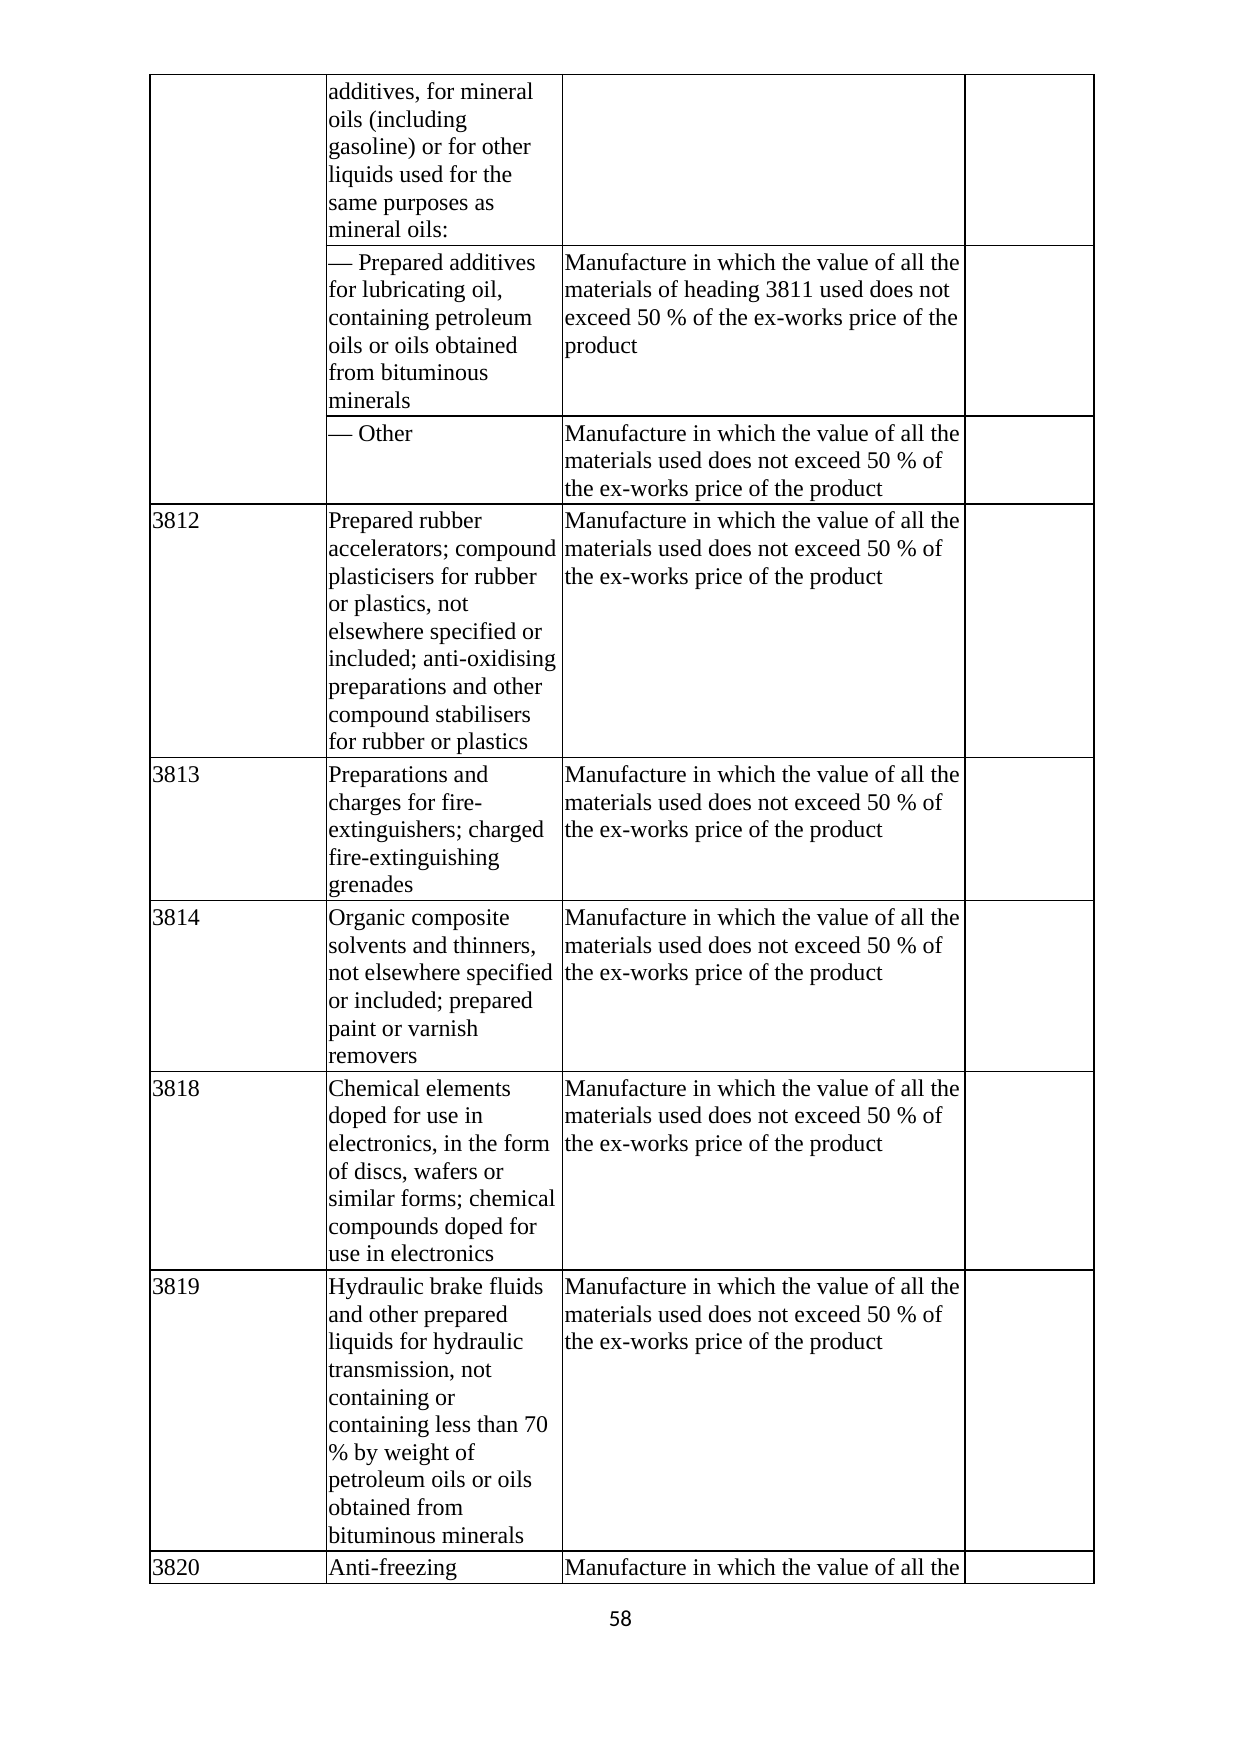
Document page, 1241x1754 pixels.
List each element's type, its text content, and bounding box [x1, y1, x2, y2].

table_cell [966, 1552, 1093, 1583]
table_cell 3820 [151, 1552, 326, 1583]
table_cell Preparations and charges for fire-extinguishers; charged fire-extinguishing grenades [327, 758, 562, 900]
table_cell [966, 1072, 1093, 1269]
table_cell [966, 505, 1093, 757]
table_cell — Other [327, 417, 562, 503]
table_cell Anti-freezing [327, 1552, 562, 1583]
table_cell Prepared rubber accelerators; compound plasticisers for rubber or plastics, not elsewhere specified or included; anti-oxidising preparations and other compound stabilisers for rubber or plastics [327, 505, 562, 757]
table_cell [966, 417, 1093, 503]
table_cell Manufacture in which the value of all the materials used does not exceed 50 % of the ex-works price of the product [563, 1271, 964, 1550]
table_cell Hydraulic brake fluids and other prepared liquids for hydraulic transmission, not containing or containing less than 70 % by weight of petroleum oils or oils obtained from bituminous minerals [327, 1271, 562, 1550]
table_cell [966, 246, 1093, 415]
table_cell 3814 [151, 901, 326, 1071]
table_cell [966, 75, 1093, 244]
table_cell 3818 [151, 1072, 326, 1269]
table_cell Manufacture in which the value of all the [563, 1552, 964, 1583]
table_cell Organic composite solvents and thinners, not elsewhere specified or included; prepared paint or varnish removers [327, 901, 562, 1071]
table_cell Chemical elements doped for use in electronics, in the form of discs, wafers or similar forms; chemical compounds doped for use in electronics [327, 1072, 562, 1269]
table_cell 3819 [151, 1271, 326, 1550]
table_cell Manufacture in which the value of all the materials used does not exceed 50 % of the ex-works price of the product [563, 901, 964, 1071]
table_cell Manufacture in which the value of all the materials used does not exceed 50 % of the ex-works price of the product [563, 758, 964, 900]
table_cell Manufacture in which the value of all the materials used does not exceed 50 % of the ex-works price of the product [563, 1072, 964, 1269]
table_cell [966, 901, 1093, 1071]
table_cell Manufacture in which the value of all the materials used does not exceed 50 % of the ex-works price of the product [563, 505, 964, 757]
table_cell Manufacture in which the value of all the materials of heading 3811 used does not exceed 50 % of the ex-works price of the product [563, 246, 964, 415]
table_cell [966, 758, 1093, 900]
table_cell 3812 [151, 505, 326, 757]
table_cell [966, 1271, 1093, 1550]
table_cell — Prepared additives for lubricating oil, containing petroleum oils or oils obtained from bituminous minerals [327, 246, 562, 415]
table_cell additives, for mineral oils (including gasoline) or for other liquids used for the same purposes as mineral oils: [327, 75, 562, 244]
table_cell 3813 [151, 758, 326, 900]
table_cell [151, 75, 326, 503]
table_cell [563, 75, 964, 244]
table_cell Manufacture in which the value of all the materials used does not exceed 50 % of the ex-works price of the product [563, 417, 964, 503]
